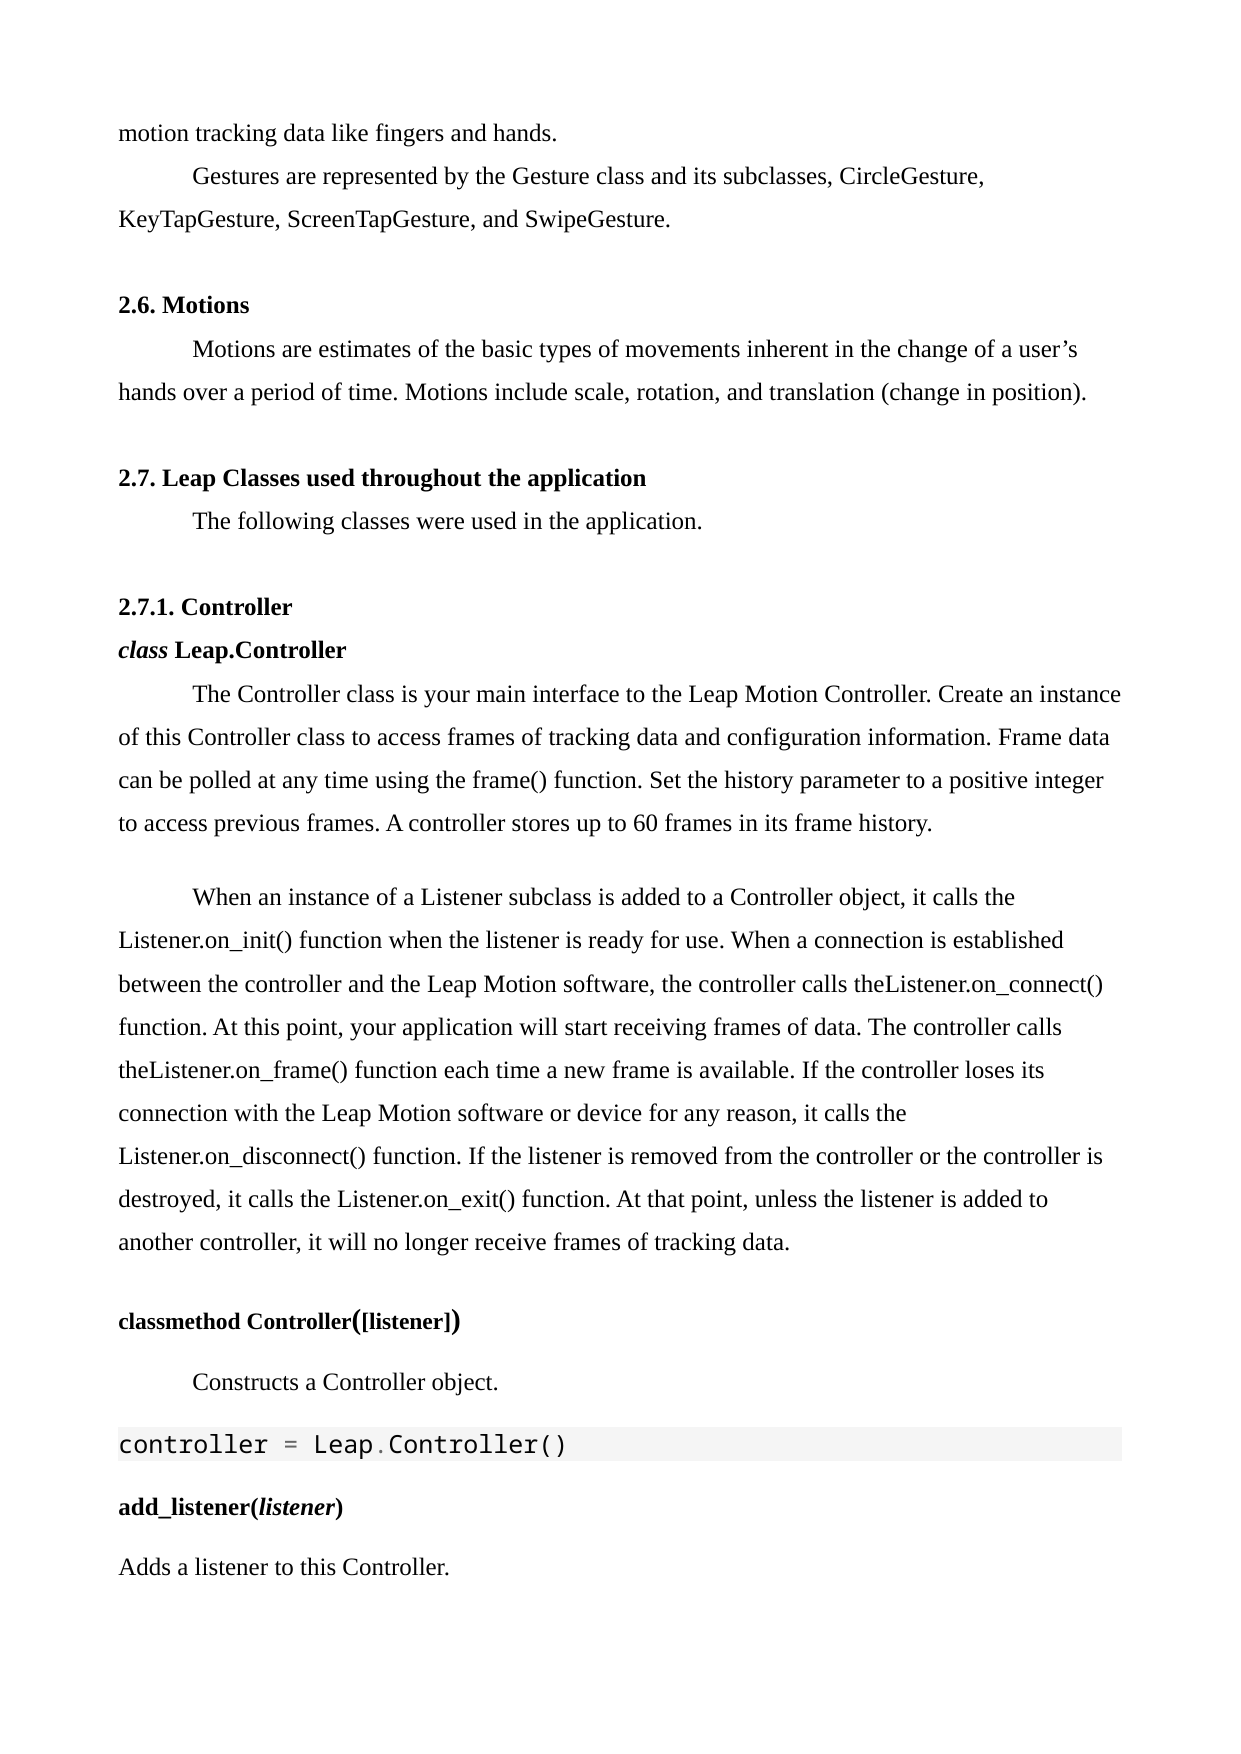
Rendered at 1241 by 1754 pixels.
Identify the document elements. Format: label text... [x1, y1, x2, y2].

text Adds a listener to this Controller. [118, 1552, 1122, 1581]
subtitle class Leap.Controller [118, 636, 1122, 664]
text When an instance of a Listener subclass is added to a Controller object, it calls the Listener.on_init() function when the listener is ready for use. When a connection is established between the controller and the Leap Motion software, the controller calls theListener.on_connect() function. At this point, your application will start receiving frames of data. The controller calls theListener.on_frame() function each time a new frame is available. If the controller loses its connection with the Leap Motion software or device for any reason, it calls the Listener.on_disconnect() function. If the listener is removed from the controller or the controller is destroyed, it calls the Listener.on_exit() function. At that point, unless the listener is added to another controller, it will no longer receive frames of tracking data. [118, 882, 1122, 1256]
text 2.6. Motions [118, 291, 1122, 319]
subtitle classmethod Controller([listener]) [118, 1302, 1122, 1335]
text 2.7.1. Controller [118, 592, 1122, 621]
text The following classes were used in the application. [118, 506, 1122, 535]
text Motions are estimates of the basic types of movements inherent in the change of a user’s hands over a period of time. Motions include scale, rotation, and translation (change in position). [118, 334, 1122, 406]
subtitle add_listener(listener) [118, 1492, 1122, 1521]
text The Controller class is your main interface to the Leap Motion Controller. Create an instance of this Controller class to access frames of tracking data and configuration information. Frame data can be polled at any time using the frame() function. Set the history parameter to a positive integer to access previous frames. A controller stores up to 60 frames in its frame history. [118, 679, 1122, 837]
text Gestures are represented by the Gesture class and its subclasses, CircleGesture, KeyTapGesture, ScreenTapGesture, and SwipeGesture. [118, 161, 1122, 233]
text 2.7. Leap Classes used throughout the application [118, 463, 1122, 492]
text motion tracking data like fingers and hands. [118, 118, 1122, 147]
text controller = Leap.Controller() [118, 1427, 1122, 1461]
text Constructs a Controller object. [118, 1367, 1122, 1395]
